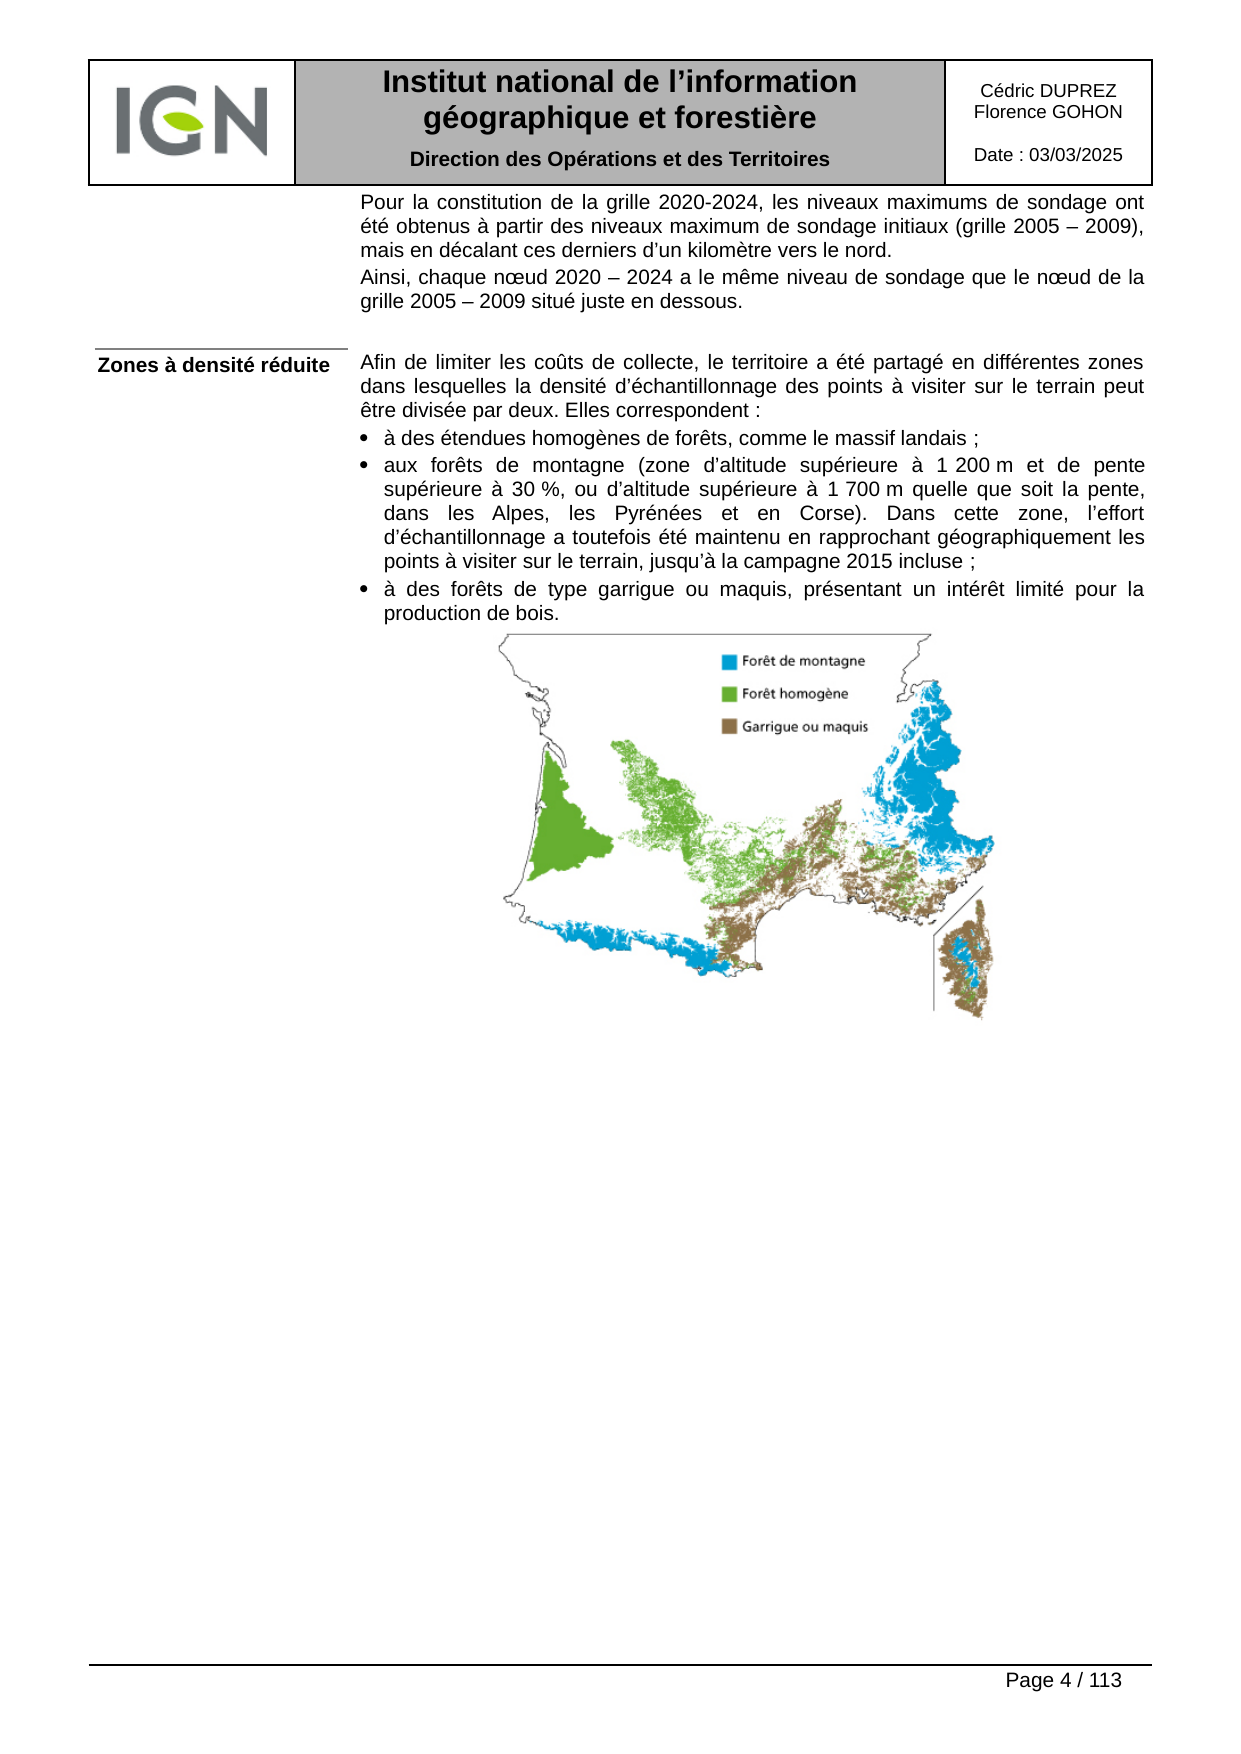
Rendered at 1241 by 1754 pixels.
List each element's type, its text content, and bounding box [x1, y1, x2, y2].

picture [91, 62, 293, 180]
table_cell [89, 186, 354, 346]
table_cell Afin de limiter les coûts de collecte, le territoire a été partagé en différentes zones dans lesquelles la densité d’échantillonnage des points à visiter sur le terrain peut être divisée par deux. Elles correspondent : à des étendues homogènes de forêts, comme le massif landais ; aux forêts de montagne (zone d’altitude supérieure à 1 200 m et de pente supérieure à 30 %, ou d’altitude supérieure à 1 700 m quelle que soit la pente, dans les Alpes, les Pyrénées et en Corse). Dans cette zone, l’effort d’échantillonnage a toutefois été maintenu en rapprochant géographiquement les points à visiter sur le terrain, jusqu’à la campagne 2015 incluse ; à des forêts de type garrigue ou maquis, présentant un intérêt limité pour la production de bois. [354, 346, 1152, 1031]
picture [492, 627, 1013, 1026]
table_cell Pour la constitution de la grille 2020-2024, les niveaux maximums de sondage ont été obtenus à partir des niveaux maximum de sondage initiaux (grille 2005 – 2009), mais en décalant ces derniers d’un kilomètre vers le nord. Ainsi, chaque nœud 2020 – 2024 a le même niveau de sondage que le nœud de la grille 2005 – 2009 situé juste en dessous. [354, 186, 1152, 346]
table_cell Zones à densité réduite [89, 346, 354, 1031]
